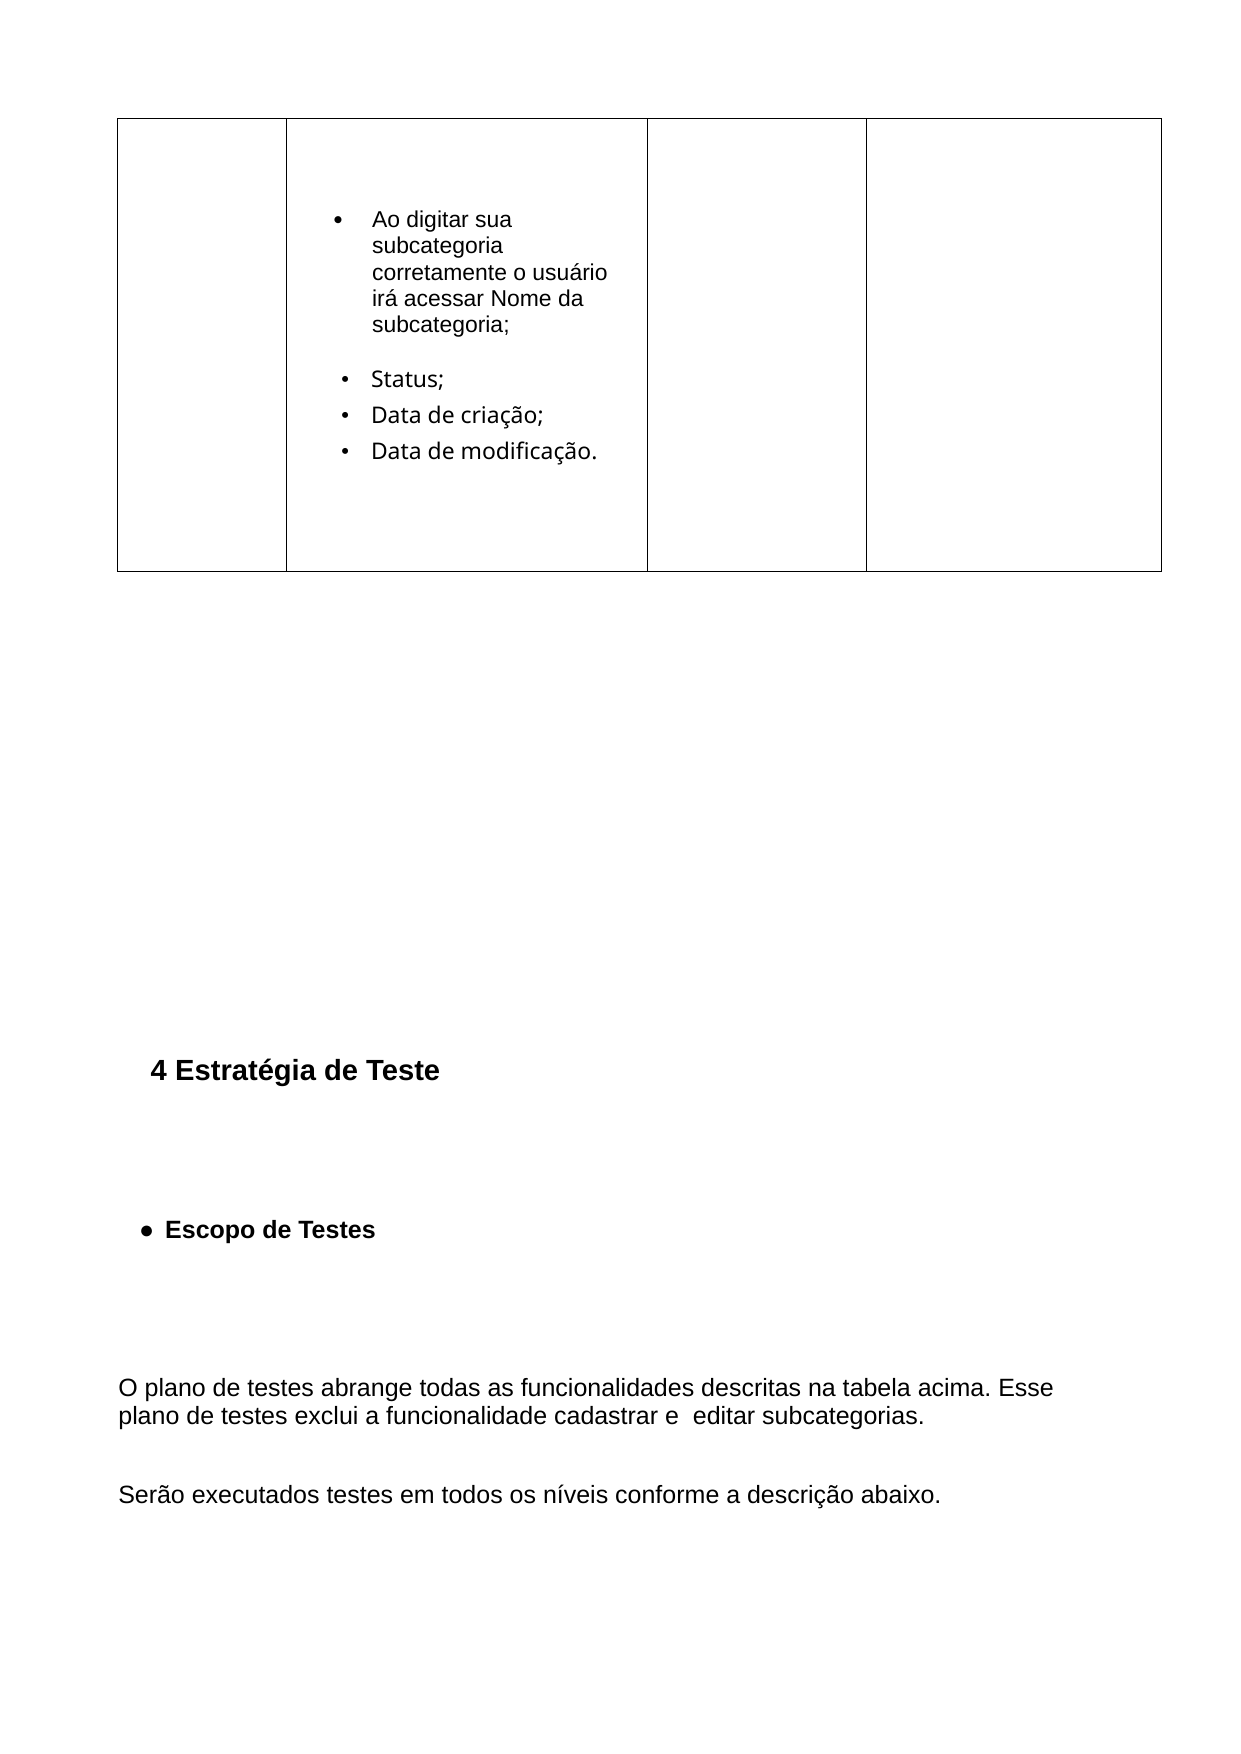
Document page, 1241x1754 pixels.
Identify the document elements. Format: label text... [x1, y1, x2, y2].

text O plano de testes abrange todas as funcionalidades descritas na tabela acima. Esse plano de testes exclui a funcionalidade cadastrar e editar subcategorias. [118, 1373, 1122, 1430]
table_cell [867, 119, 1161, 571]
table_cell [648, 572, 866, 829]
table_cell [648, 119, 866, 571]
table_cell [118, 572, 286, 829]
table_cell [286, 829, 648, 928]
table_cell [118, 829, 286, 928]
table_cell [648, 829, 866, 928]
table_cell [866, 829, 1161, 928]
table_cell [286, 572, 648, 829]
table_cell Deve ser exibido uma caixa de texto para o usuário escrever a subcategoria que deseja pesquisar. Ao digitar uma subcategoria o usuário deve ser direcionado para a tela onde deve visualizar as informações pesquisadas Deve ser exibida uma mensagem caso não haja subcategorias correspondentes a pesquisa do usuário. Ao digitar sua subcategoria corretamente o usuário irá acessar Nome da subcategoria; Status; Data de criação; Data de modificação. [287, 119, 647, 571]
table_cell [118, 119, 286, 571]
table_cell [866, 928, 1161, 1028]
table_cell [286, 928, 648, 1028]
text ● Escopo de Testes [118, 1215, 1122, 1244]
text Serão executados testes em todos os níveis conforme a descrição abaixo. [118, 1480, 1122, 1509]
table_cell [118, 928, 286, 1028]
text 4 Estratégia de Teste [118, 1053, 1122, 1086]
table_cell [648, 928, 866, 1028]
table_cell [866, 572, 1161, 829]
